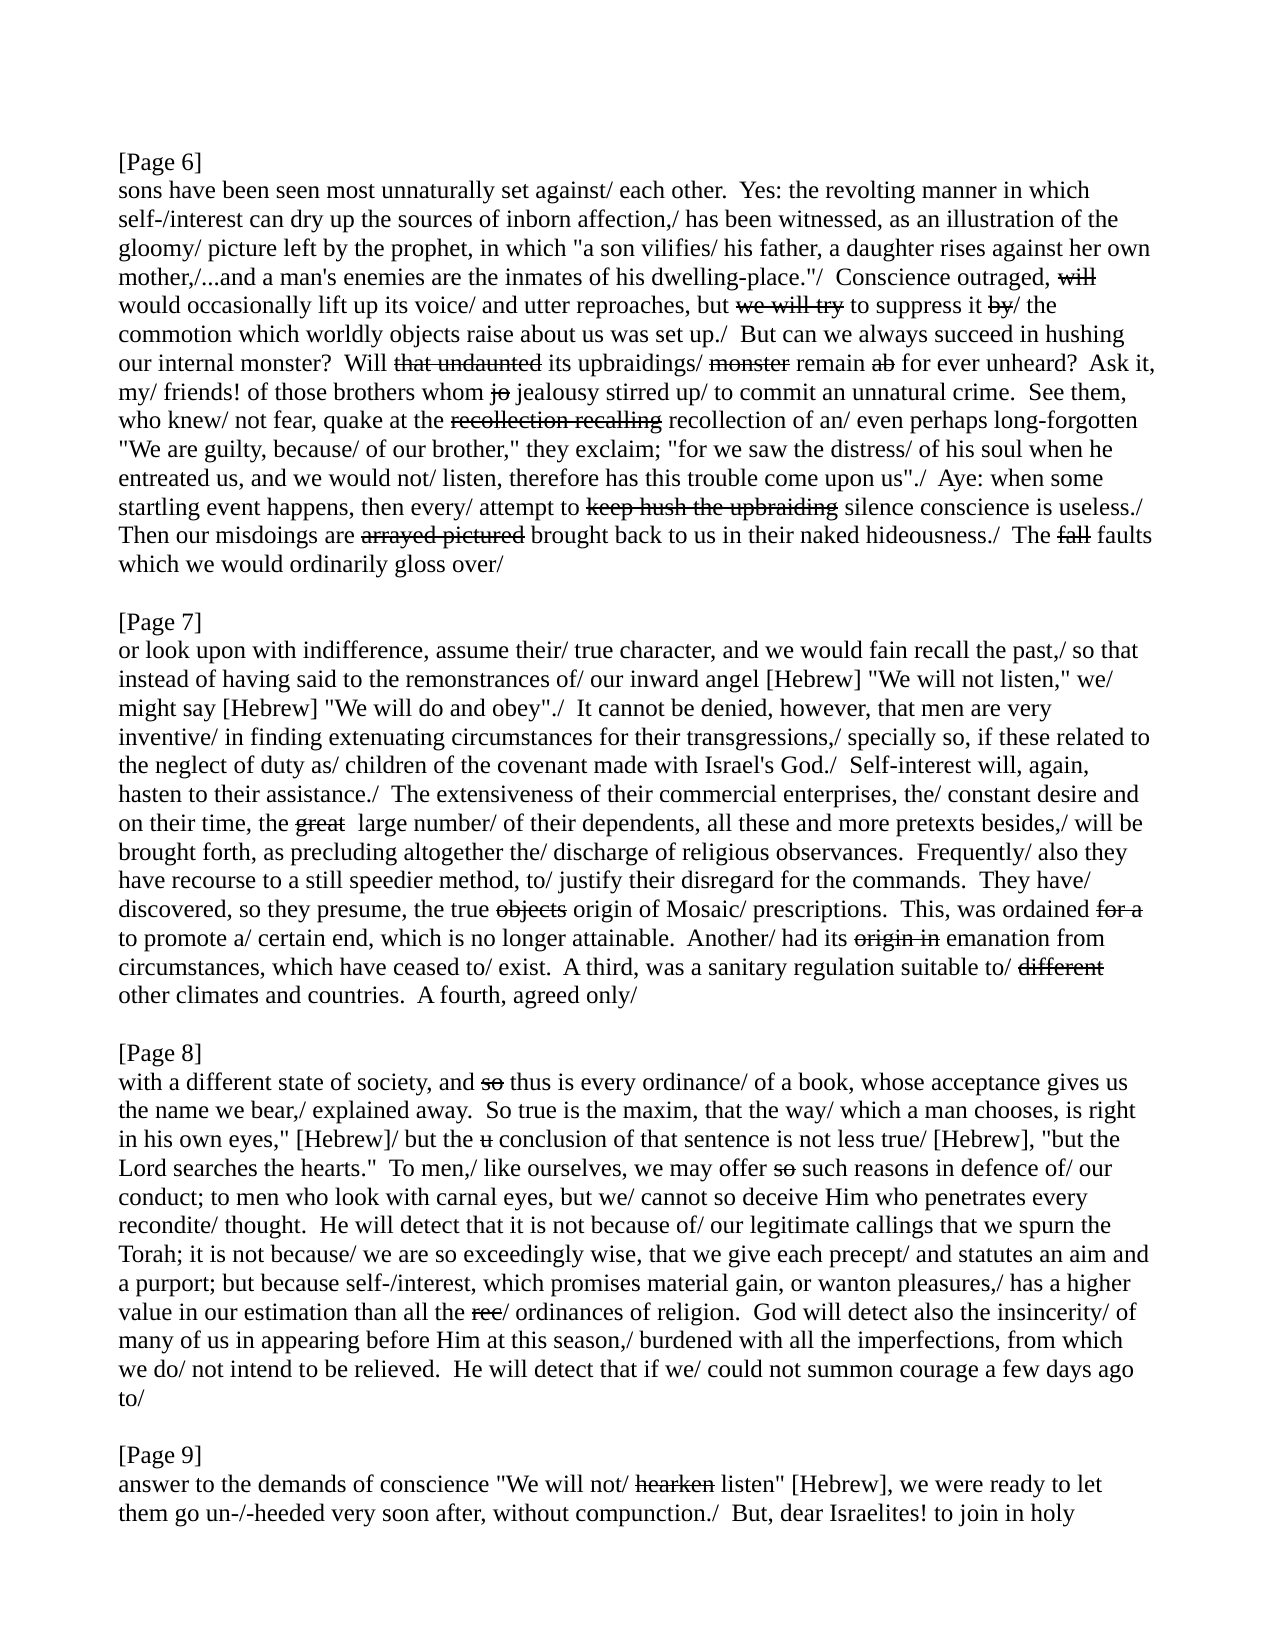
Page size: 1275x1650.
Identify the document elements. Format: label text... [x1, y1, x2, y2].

text [Page 8] [118, 1038, 1157, 1067]
text [Page 9] [118, 1441, 1157, 1469]
text [Page 7] [118, 607, 1157, 636]
text sons have been seen most unnaturally set against/ each other. Yes: the revolting manner in which self-/interest can dry up the sources of inborn affection,/ has been witnessed, as an illustration of the gloomy/ picture left by the prophet, in which "a son vilifies/ his father, a daughter rises against her own mother,/...and a man's enemies are the inmates of his dwelling-place."/ Conscience outraged, will would occasionally lift up its voice/ and utter reproaches, but we will try to suppress it by/ the commotion which worldly objects raise about us was set up./ But can we always succeed in hushing our internal monster? Will that undaunted its upbraidings/ monster remain ab for ever unheard? Ask it, my/ friends! of those brothers whom jo jealousy stirred up/ to commit an unnatural crime. See them, who knew/ not fear, quake at the recollection recalling recollection of an/ even perhaps long-forgotten "We are guilty, because/ of our brother," they exclaim; "for we saw the distress/ of his soul when he entreated us, and we would not/ listen, therefore has this trouble come upon us"./ Aye: when some startling event happens, then every/ attempt to keep hush the upbraiding silence conscience is useless./ Then our misdoings are arrayed pictured brought back to us in their naked hideousness./ The fall faults which we would ordinarily gloss over/ [118, 176, 1157, 578]
text answer to the demands of conscience "We will not/ hearken listen" [Hebrew], we were ready to let them go un-/-heeded very soon after, without compunction./ But, dear Israelites! to join in holy [118, 1469, 1157, 1527]
text or look upon with indifference, assume their/ true character, and we would fain recall the past,/ so that instead of having said to the remonstrances of/ our inward angel [Hebrew] "We will not listen," we/ might say [Hebrew] "We will do and obey"./ It cannot be denied, however, that men are very inventive/ in finding extenuating circumstances for their transgressions,/ specially so, if these related to the neglect of duty as/ children of the covenant made with Israel's God./ Self-interest will, again, hasten to their assistance./ The extensiveness of their commercial enterprises, the/ constant desire and on their time, the great large number/ of their dependents, all these and more pretexts besides,/ will be brought forth, as precluding altogether the/ discharge of religious observances. Frequently/ also they have recourse to a still speedier method, to/ justify their disregard for the commands. They have/ discovered, so they presume, the true objects origin of Mosaic/ prescriptions. This, was ordained for a to promote a/ certain end, which is no longer attainable. Another/ had its origin in emanation from circumstances, which have ceased to/ exist. A third, was a sanitary regulation suitable to/ different other climates and countries. A fourth, agreed only/ [118, 636, 1157, 1009]
text [Page 6] [118, 147, 1157, 176]
text with a different state of society, and so thus is every ordinance/ of a book, whose acceptance gives us the name we bear,/ explained away. So true is the maxim, that the way/ which a man chooses, is right in his own eyes," [Hebrew]/ but the u conclusion of that sentence is not less true/ [Hebrew], "but the Lord searches the hearts." To men,/ like ourselves, we may offer so such reasons in defence of/ our conduct; to men who look with carnal eyes, but we/ cannot so deceive Him who penetrates every recondite/ thought. He will detect that it is not because of/ our legitimate callings that we spurn the Torah; it is not because/ we are so exceedingly wise, that we give each precept/ and statutes an aim and a purport; but because self-/interest, which promises material gain, or wanton pleasures,/ has a higher value in our estimation than all the rec/ ordinances of religion. God will detect also the insincerity/ of many of us in appearing before Him at this season,/ burdened with all the imperfections, from which we do/ not intend to be relieved. He will detect that if we/ could not summon courage a few days ago to/ [118, 1067, 1157, 1412]
